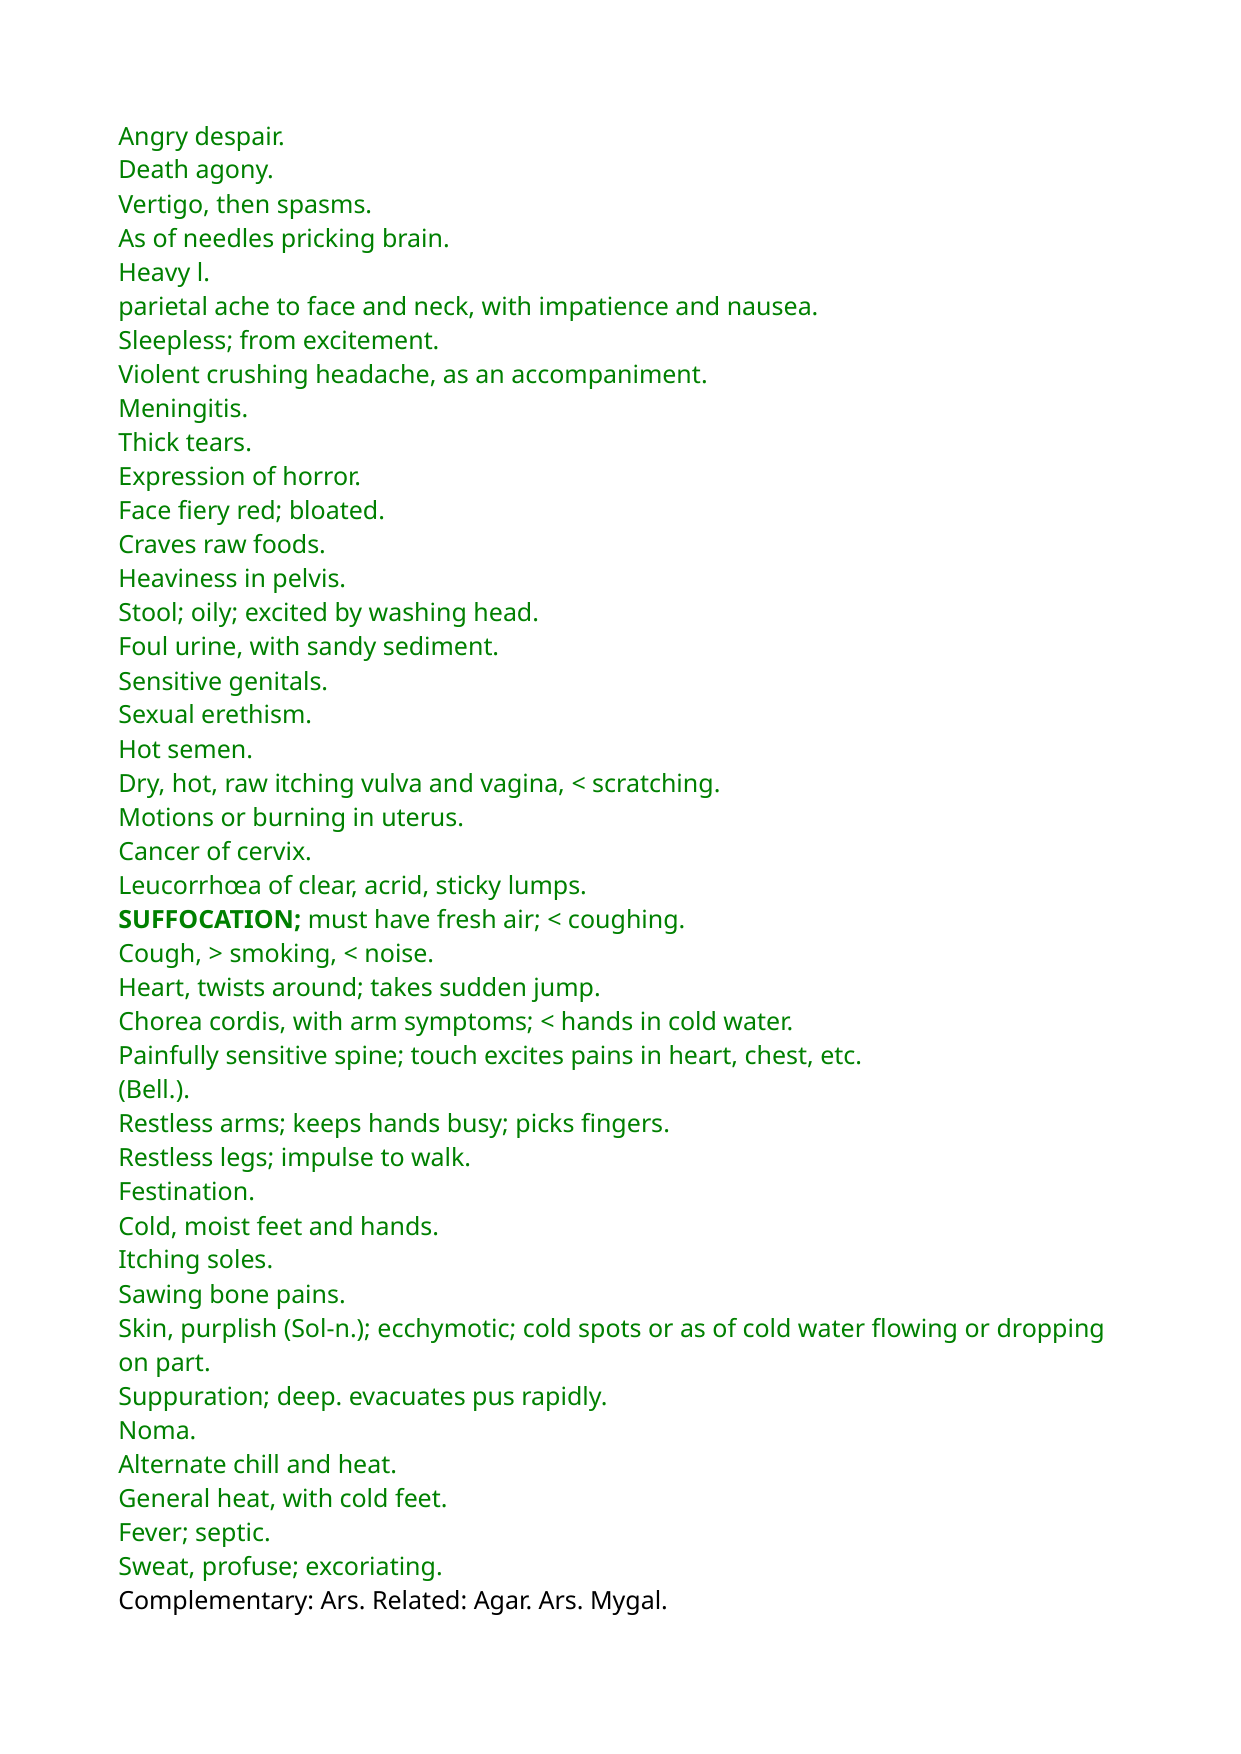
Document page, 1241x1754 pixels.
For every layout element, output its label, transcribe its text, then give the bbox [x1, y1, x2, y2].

text Noma. [118, 1412, 1122, 1447]
text Skin, purplish (Sol-n.); ecchymotic; cold spots or as of cold water flowing or dropping on part. [118, 1310, 1122, 1378]
text Cancer of cervix. [118, 833, 1122, 867]
text As of needles pricking brain. [118, 220, 1122, 254]
text Violent crushing headache, as an accompaniment. [118, 357, 1122, 391]
text Suppuration; deep. evacuates pus rapidly. [118, 1378, 1122, 1412]
text Stool; oily; excited by washing head. [118, 595, 1122, 629]
text Restless legs; impulse to walk. [118, 1140, 1122, 1174]
text Fever; septic. [118, 1515, 1122, 1549]
text Painfully sensitive spine; touch excites pains in heart, chest, etc. [118, 1038, 1122, 1072]
text Sweat, profuse; excoriating. [118, 1549, 1122, 1583]
text Sexual erethism. [118, 697, 1122, 731]
text Foul urine, with sandy sediment. [118, 629, 1122, 663]
text Dry, hot, raw itching vulva and vagina, < scratching. [118, 765, 1122, 799]
text Chorea cordis, with arm symptoms; < hands in cold water. [118, 1004, 1122, 1038]
text (Bell.). [118, 1072, 1122, 1106]
text Motions or burning in uterus. [118, 799, 1122, 833]
text Leucorrhœa of clear, acrid, sticky lumps. [118, 867, 1122, 902]
text Heaviness in pelvis. [118, 561, 1122, 595]
text Sleepless; from excitement. [118, 322, 1122, 357]
text Hot semen. [118, 731, 1122, 765]
text Complementary: Ars. Related: Agar. Ars. Mygal. [118, 1583, 1122, 1617]
text Itching soles. [118, 1242, 1122, 1276]
text Cough, > smoking, < noise. [118, 936, 1122, 970]
text parietal ache to face and neck, with impatience and nausea. [118, 288, 1122, 322]
text Face fiery red; bloated. [118, 493, 1122, 527]
text Craves raw foods. [118, 527, 1122, 561]
text Meningitis. [118, 391, 1122, 425]
text SUFFOCATION; must have fresh air; < coughing. [118, 902, 1122, 936]
text Heart, twists around; takes sudden jump. [118, 970, 1122, 1004]
text Sensitive genitals. [118, 663, 1122, 697]
text Angry despair. [118, 118, 1122, 152]
text Restless arms; keeps hands busy; picks fingers. [118, 1106, 1122, 1140]
text Sawing bone pains. [118, 1276, 1122, 1310]
text Death agony. [118, 152, 1122, 186]
text Thick tears. [118, 425, 1122, 459]
text Vertigo, then spasms. [118, 186, 1122, 220]
text Expression of horror. [118, 459, 1122, 493]
text Alternate chill and heat. [118, 1447, 1122, 1481]
text General heat, with cold feet. [118, 1481, 1122, 1515]
text Cold, moist feet and hands. [118, 1208, 1122, 1242]
text Festination. [118, 1174, 1122, 1208]
text Heavy l. [118, 254, 1122, 288]
